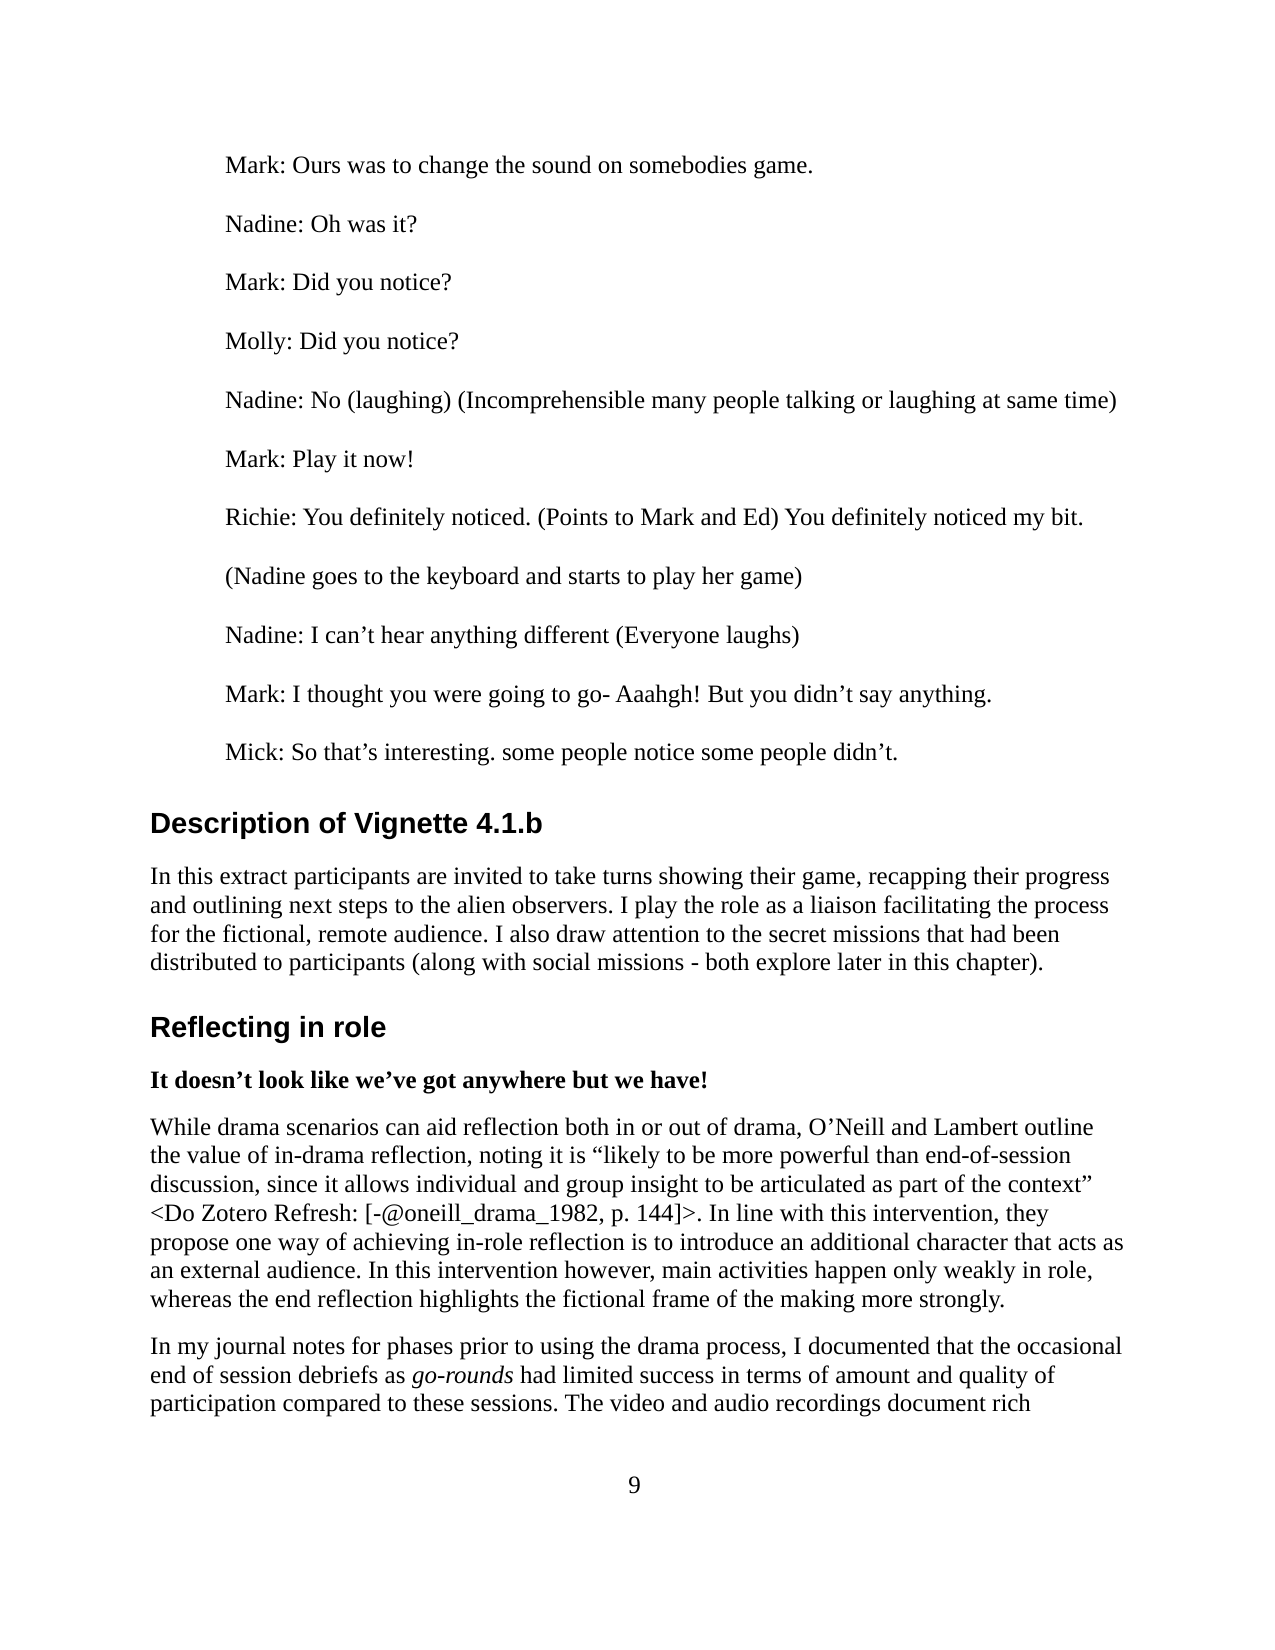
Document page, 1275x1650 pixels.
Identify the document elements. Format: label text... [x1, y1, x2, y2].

text In my journal notes for phases prior to using the drama process, I documented that the occasional end of session debriefs as go-rounds had limited success in terms of amount and quality of participation compared to these sessions. The video and audio recordings document rich [150, 1331, 1125, 1417]
subtitle Reflecting in role [150, 1010, 1125, 1044]
text Mark: Ours was to change the sound on somebodies game. [225, 150, 1125, 179]
text Molly: Did you notice? [225, 326, 1125, 355]
text Nadine: I can’t hear anything different (Everyone laughs) [225, 620, 1125, 649]
text Mark: Did you notice? [225, 267, 1125, 296]
text It doesn’t look like we’ve got anywhere but we have! [150, 1065, 1125, 1094]
text Mark: I thought you were going to go- Aaahgh! But you didn’t say anything. [225, 679, 1125, 707]
text Nadine: Oh was it? [225, 209, 1125, 237]
subtitle Description of Vignette 4.1.b [150, 806, 1125, 840]
text While drama scenarios can aid reflection both in or out of drama, O’Neill and Lambert outline the value of in-drama reflection, noting it is “likely to be more powerful than end-of-session discussion, since it allows individual and group insight to be articulated as part of the context” <Do Zotero Refresh: [-@oneill_drama_1982, p. 144]>. In line with this intervention, they propose one way of achieving in-role reflection is to introduce an additional character that acts as an external audience. In this intervention however, main activities happen only weakly in role, whereas the end reflection highlights the fictional frame of the making more strongly. [150, 1112, 1125, 1313]
text Richie: You definitely noticed. (Points to Mark and Ed) You definitely noticed my bit. [225, 502, 1125, 531]
text In this extract participants are invited to take turns showing their game, recapping their progress and outlining next steps to the alien observers. I play the role as a liaison facilitating the process for the fictional, remote audience. I also draw attention to the secret missions that had been distributed to participants (along with social missions - both explore later in this chapter). [150, 861, 1125, 976]
text Mick: So that’s interesting. some people notice some people didn’t. [225, 737, 1125, 766]
text Nadine: No (laughing) (Incomprehensible many people talking or laughing at same time) [225, 385, 1125, 414]
text (Nadine goes to the keyboard and starts to play her game) [225, 561, 1125, 590]
text Mark: Play it now! [225, 444, 1125, 472]
